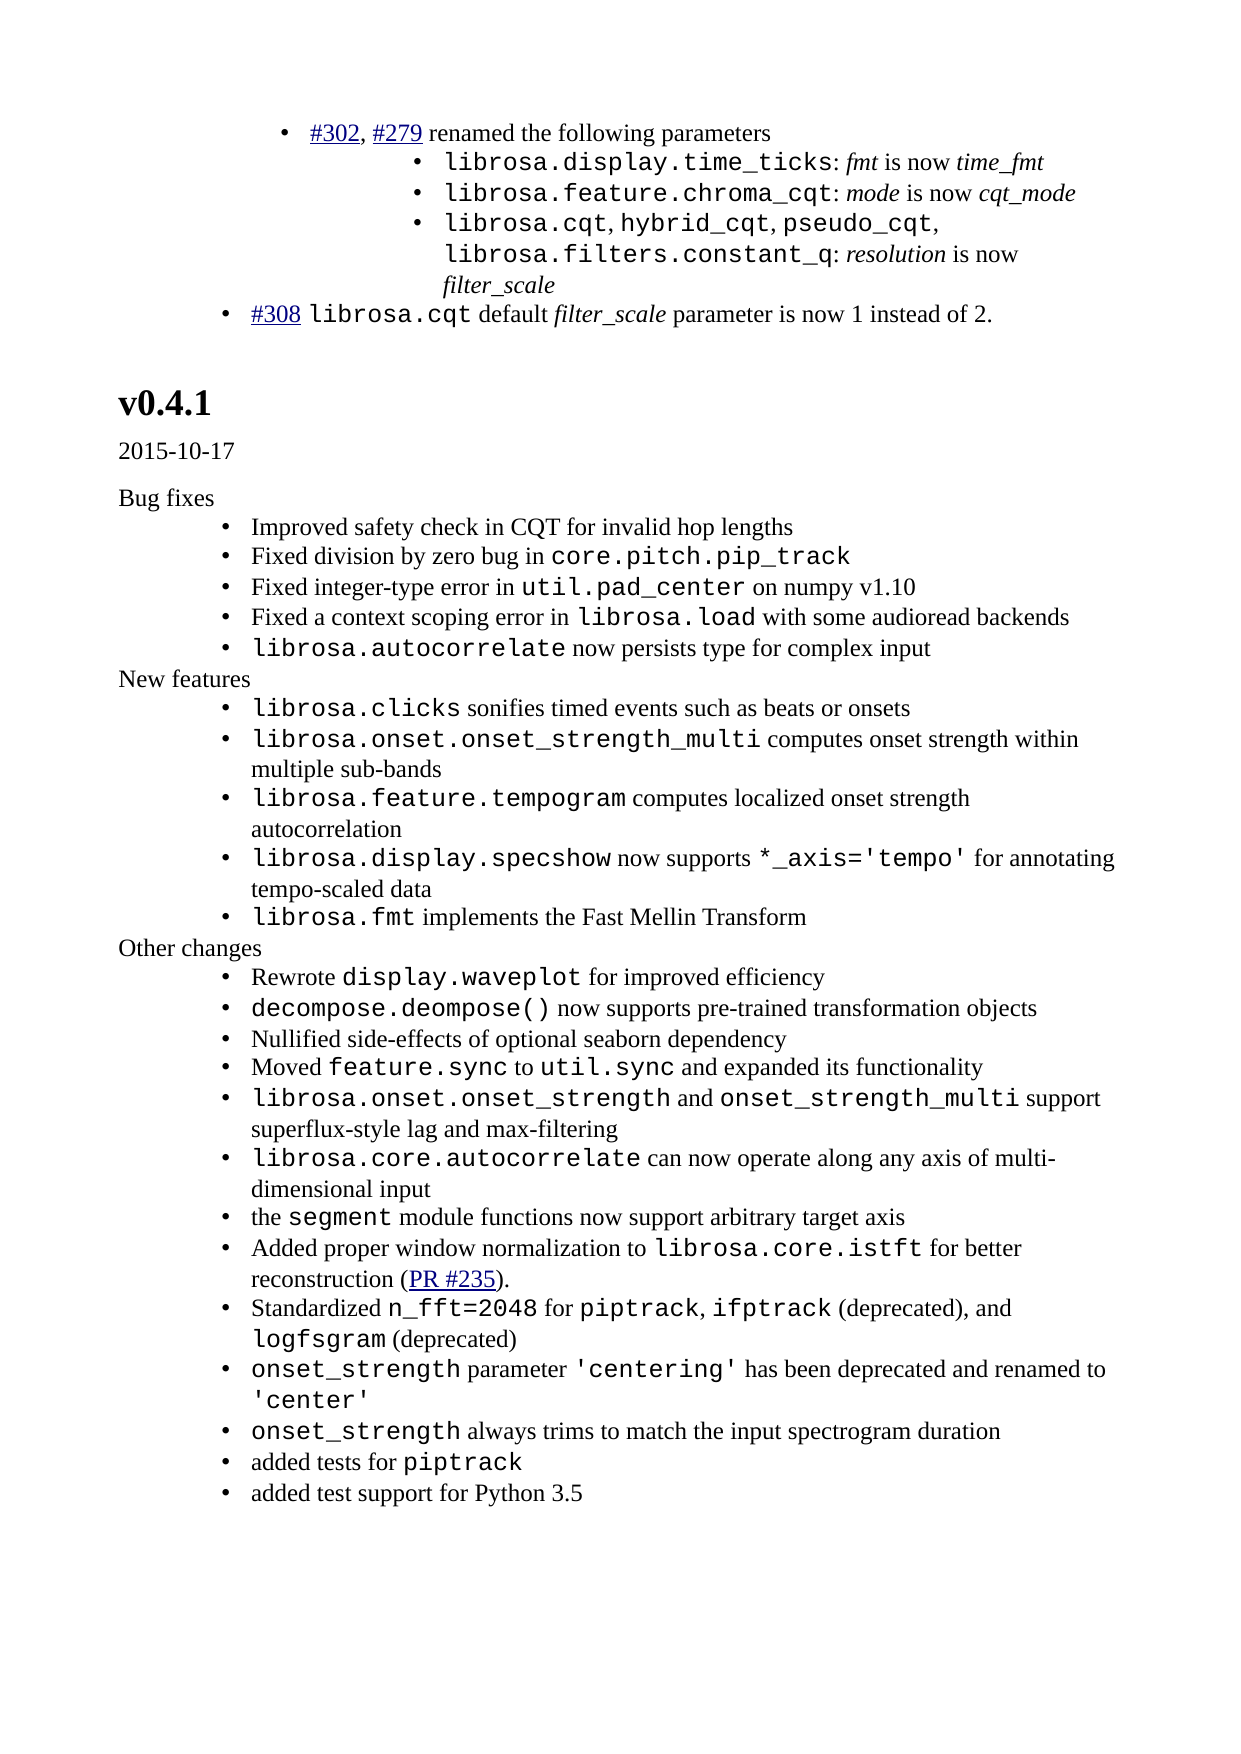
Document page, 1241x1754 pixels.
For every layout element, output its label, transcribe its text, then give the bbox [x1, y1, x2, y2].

list Fixed division by zero bug in core.pitch.pip_track [221, 541, 1122, 572]
list added tests for piptrack [221, 1447, 1122, 1478]
list #308 librosa.cqt default filter_scale parameter is now 1 instead of 2. [221, 299, 1122, 330]
list librosa.fmt implements the Fast Mellin Transform [221, 902, 1122, 933]
subtitle Bug fixes [118, 483, 1122, 512]
list Added proper window normalization to librosa.core.istft for better reconstruction (PR #235). [221, 1233, 1122, 1293]
list librosa.onset.onset_strength_multi computes onset strength within multiple sub-bands [221, 724, 1122, 783]
list librosa.feature.chroma_cqt: mode is now cqt_mode [413, 178, 1122, 208]
list librosa.core.autocorrelate can now operate along any axis of multi-dimensional input [221, 1143, 1122, 1202]
list Fixed integer-type error in util.pad_center on numpy v1.10 [221, 572, 1122, 602]
list decompose.deompose() now supports pre-trained transformation objects [221, 993, 1122, 1024]
list Nullified side-effects of optional seaborn dependency [221, 1024, 1122, 1052]
list librosa.onset.onset_strength and onset_strength_multi support superflux-style lag and max-filtering [221, 1083, 1122, 1143]
list added test support for Python 3.5 [221, 1478, 1122, 1507]
list librosa.cqt, hybrid_cqt, pseudo_cqt, librosa.filters.constant_q: resolution is now filter_scale [413, 208, 1122, 299]
list librosa.autocorrelate now persists type for complex input [221, 633, 1122, 664]
subtitle v0.4.1 [118, 380, 1122, 423]
list librosa.feature.tempogram computes localized onset strength autocorrelation [221, 783, 1122, 843]
list Standardized n_fft=2048 for piptrack, ifptrack (deprecated), and logfsgram (deprecated) [221, 1293, 1122, 1354]
list librosa.display.specshow now supports *_axis='tempo' for annotating tempo-scaled data [221, 843, 1122, 902]
subtitle New features [118, 664, 1122, 693]
list librosa.display.time_ticks: fmt is now time_fmt [413, 147, 1122, 178]
list Moved feature.sync to util.sync and expanded its functionality [221, 1052, 1122, 1083]
list Improved safety check in CQT for invalid hop lengths [221, 512, 1122, 541]
list onset_strength always trims to match the input spectrogram duration [221, 1416, 1122, 1447]
list Rewrote display.waveplot for improved efficiency [221, 962, 1122, 993]
list Fixed a context scoping error in librosa.load with some audioread backends [221, 602, 1122, 633]
subtitle #302, #279 renamed the following parameters [280, 118, 1122, 147]
list librosa.clicks sonifies timed events such as beats or onsets [221, 693, 1122, 724]
list the segment module functions now support arbitrary target axis [221, 1202, 1122, 1233]
text 2015-10-17 [118, 436, 1122, 464]
list onset_strength parameter 'centering' has been deprecated and renamed to 'center' [221, 1354, 1122, 1416]
subtitle Other changes [118, 933, 1122, 962]
